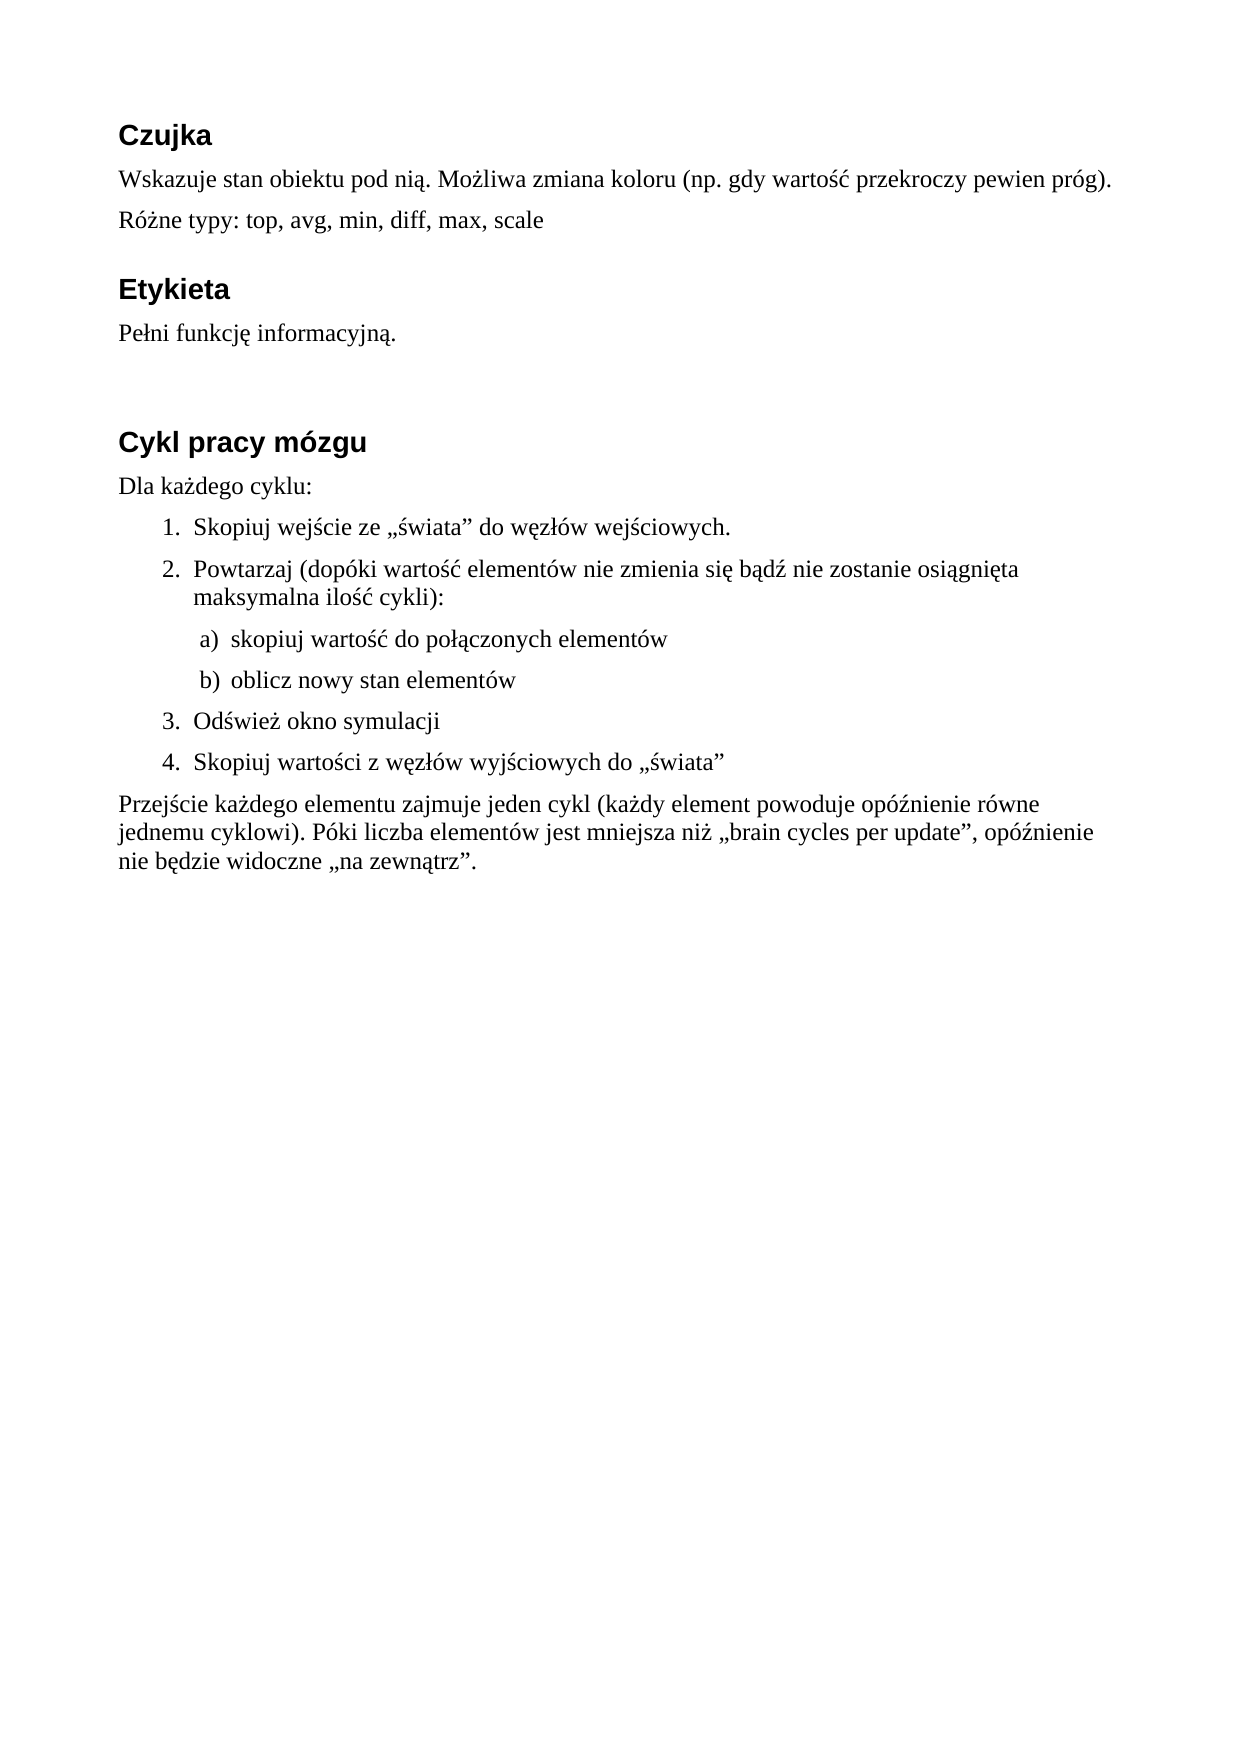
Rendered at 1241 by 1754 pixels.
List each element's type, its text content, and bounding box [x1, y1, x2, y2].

list Powtarzaj (dopóki wartość elementów nie zmienia się bądź nie zostanie osiągnięta maksymalna ilość cykli): [156, 554, 1122, 611]
subtitle Czujka [118, 118, 1122, 152]
list Skopiuj wartości z węzłów wyjściowych do „świata” [156, 747, 1122, 776]
text Dla każdego cyklu: [118, 471, 1122, 500]
text Pełni funkcję informacyjną. [118, 318, 1122, 346]
list skopiuj wartość do połączonych elementów [193, 624, 1122, 652]
list oblicz nowy stan elementów [193, 665, 1122, 694]
list Skopiuj wejście ze „świata” do węzłów wejściowych. [156, 512, 1122, 541]
text Różne typy: top, avg, min, diff, max, scale [118, 205, 1122, 234]
text Przejście każdego elementu zajmuje jeden cykl (każdy element powoduje opóźnienie równe jednemu cyklowi). Póki liczba elementów jest mniejsza niż „brain cycles per update”, opóźnienie nie będzie widoczne „na zewnątrz”. [118, 789, 1122, 875]
text Wskazuje stan obiektu pod nią. Możliwa zmiana koloru (np. gdy wartość przekroczy pewien próg). [118, 164, 1122, 193]
subtitle Etykieta [118, 272, 1122, 305]
list Odśwież okno symulacji [156, 706, 1122, 735]
subtitle Cykl pracy mózgu [118, 425, 1122, 459]
